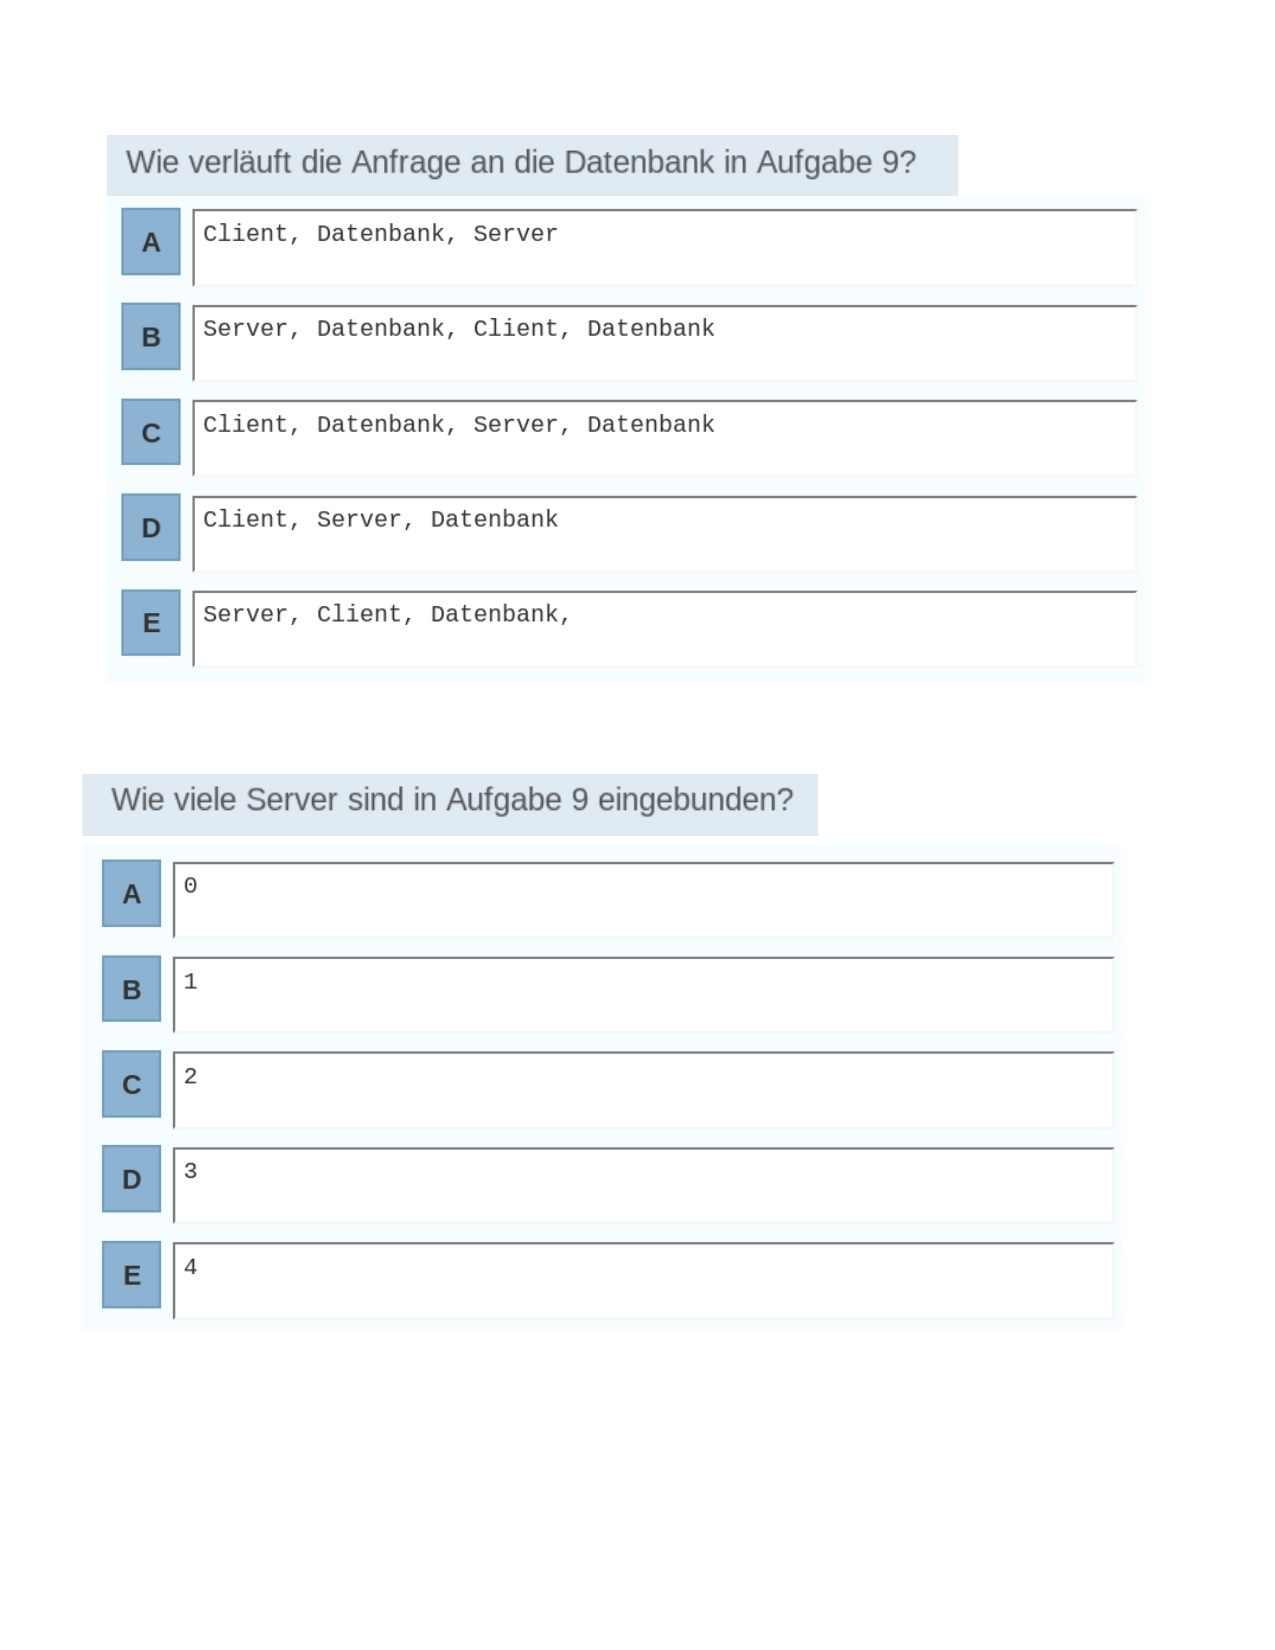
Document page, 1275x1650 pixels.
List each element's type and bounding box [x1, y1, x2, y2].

picture [106, 135, 1146, 682]
picture [82, 843, 1122, 1331]
picture [82, 774, 819, 836]
